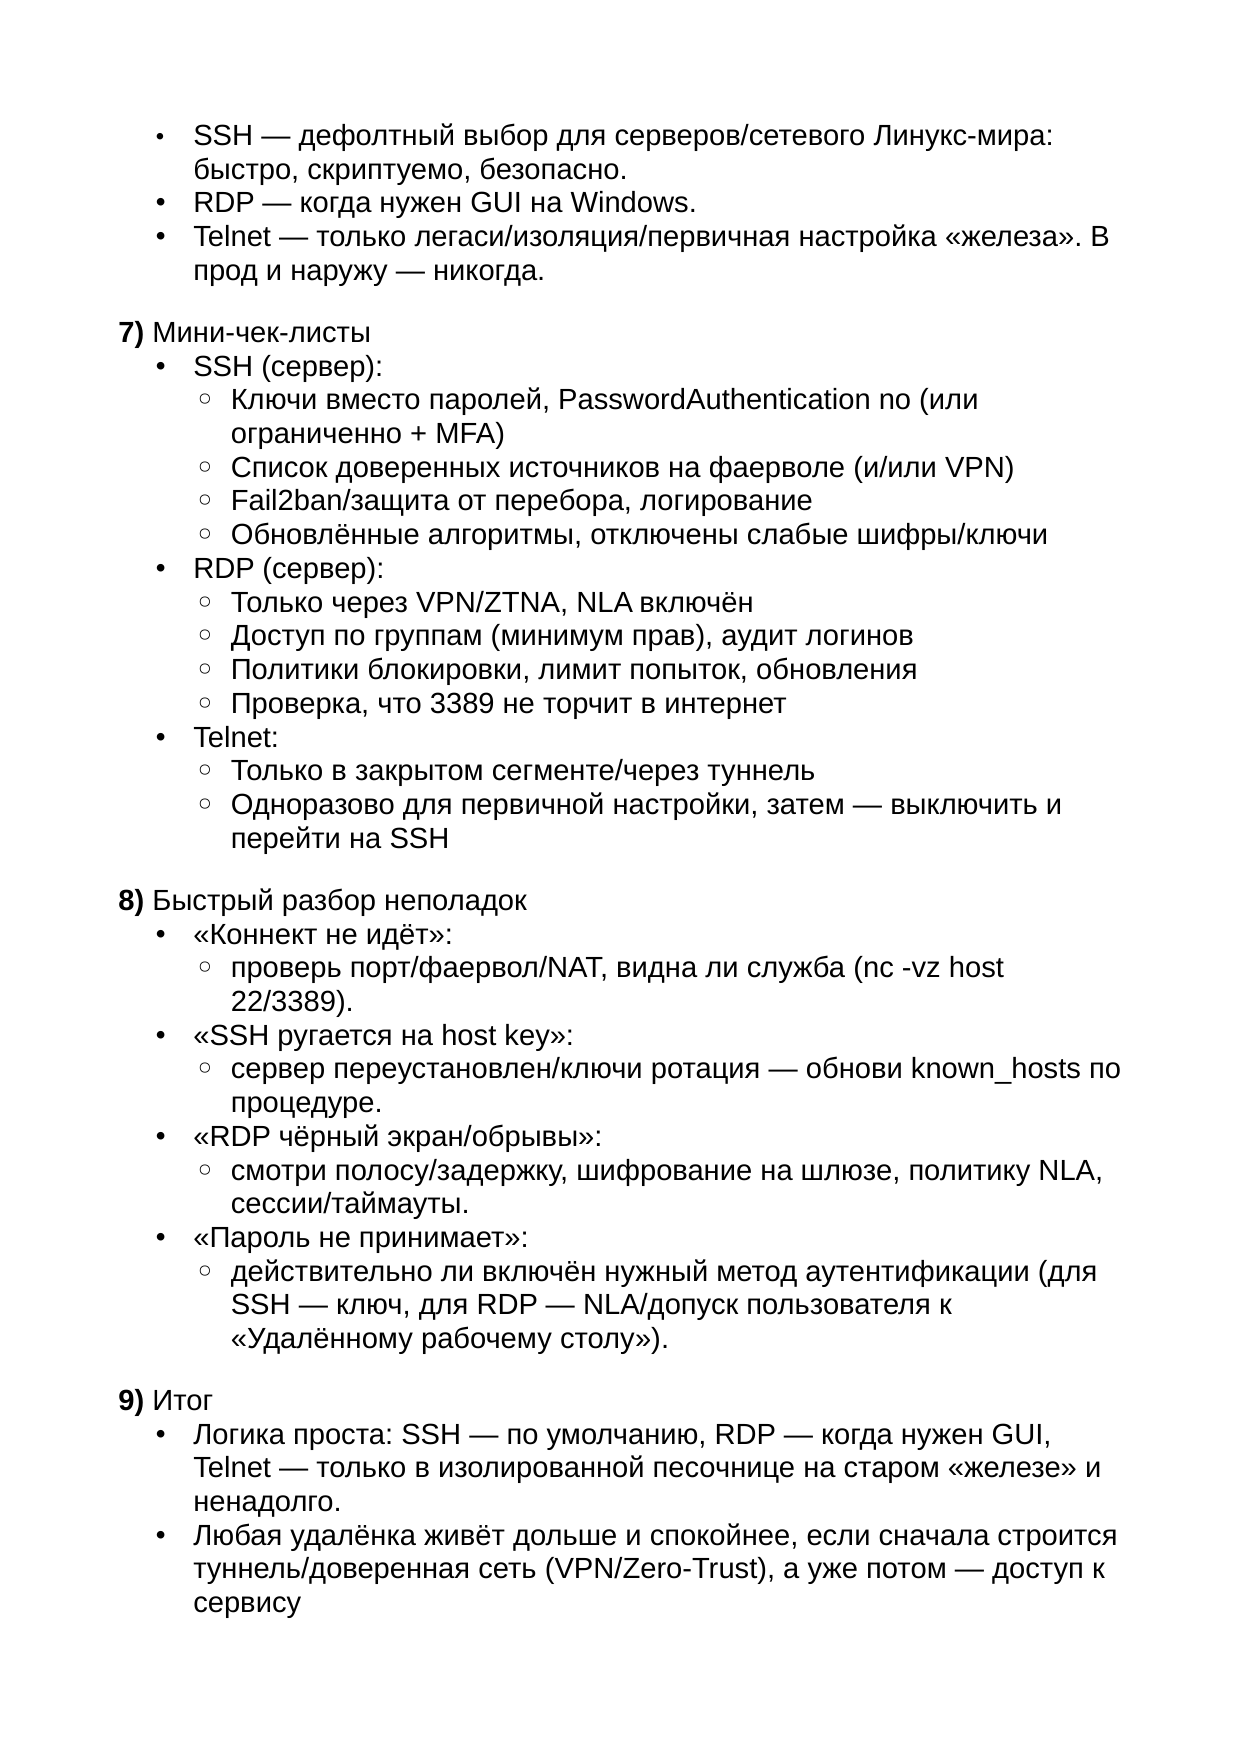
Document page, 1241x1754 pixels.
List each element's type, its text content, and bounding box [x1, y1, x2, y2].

list SSH — дефолтный выбор для серверов/сетевого Линукс-мира: быстро, скриптуемо, безопасно. [156, 118, 1122, 185]
list «SSH ругается на host key»: [156, 1018, 1122, 1051]
list смотри полосу/задержку, шифрование на шлюзе, политику NLA, сессии/таймауты. [193, 1152, 1122, 1220]
list проверь порт/фаервол/NAT, видна ли служба (nc -vz host 22/3389). [193, 950, 1122, 1018]
list Любая удалёнка живёт дольше и спокойнее, если сначала строится туннель/доверенная сеть (VPN/Zero-Trust), а уже потом — доступ к сервису [156, 1517, 1122, 1618]
list «Коннект не идёт»: [156, 917, 1122, 950]
list Одноразово для первичной настройки, затем — выключить и перейти на SSH [193, 787, 1122, 854]
list действительно ли включён нужный метод аутентификации (для SSH — ключ, для RDP — NLA/допуск пользователя к «Удалённому рабочему столу»). [193, 1253, 1122, 1354]
list RDP — когда нужен GUI на Windows. [156, 185, 1122, 219]
list Обновлённые алгоритмы, отключены слабые шифры/ключи [193, 517, 1122, 551]
list Telnet: [156, 719, 1122, 753]
list Ключи вместо паролей, PasswordAuthentication no (или ограниченно + MFA) [193, 382, 1122, 449]
text 9) Итог [118, 1383, 1122, 1417]
list сервер переустановлен/ключи ротация — обнови known_hosts по процедуре. [193, 1051, 1122, 1119]
list «Пароль не принимает»: [156, 1220, 1122, 1253]
list SSH (сервер): [156, 348, 1122, 382]
list Только через VPN/ZTNA, NLA включён [193, 584, 1122, 618]
list Fail2ban/защита от перебора, логирование [193, 483, 1122, 517]
list Политики блокировки, лимит попыток, обновления [193, 652, 1122, 686]
list Доступ по группам (минимум прав), аудит логинов [193, 618, 1122, 652]
list Список доверенных источников на фаерволе (и/или VPN) [193, 449, 1122, 483]
list «RDP чёрный экран/обрывы»: [156, 1119, 1122, 1152]
list Логика проста: SSH — по умолчанию, RDP — когда нужен GUI, Telnet — только в изолированной песочнице на старом «железе» и ненадолго. [156, 1417, 1122, 1517]
list RDP (сервер): [156, 551, 1122, 584]
list Только в закрытом сегменте/через туннель [193, 753, 1122, 787]
list Проверка, что 3389 не торчит в интернет [193, 686, 1122, 719]
text 8) Быстрый разбор неполадок [118, 883, 1122, 917]
list Telnet — только легаси/изоляция/первичная настройка «железа». В прод и наружу — никогда. [156, 219, 1122, 286]
text 7) Мини-чек-листы [118, 315, 1122, 348]
